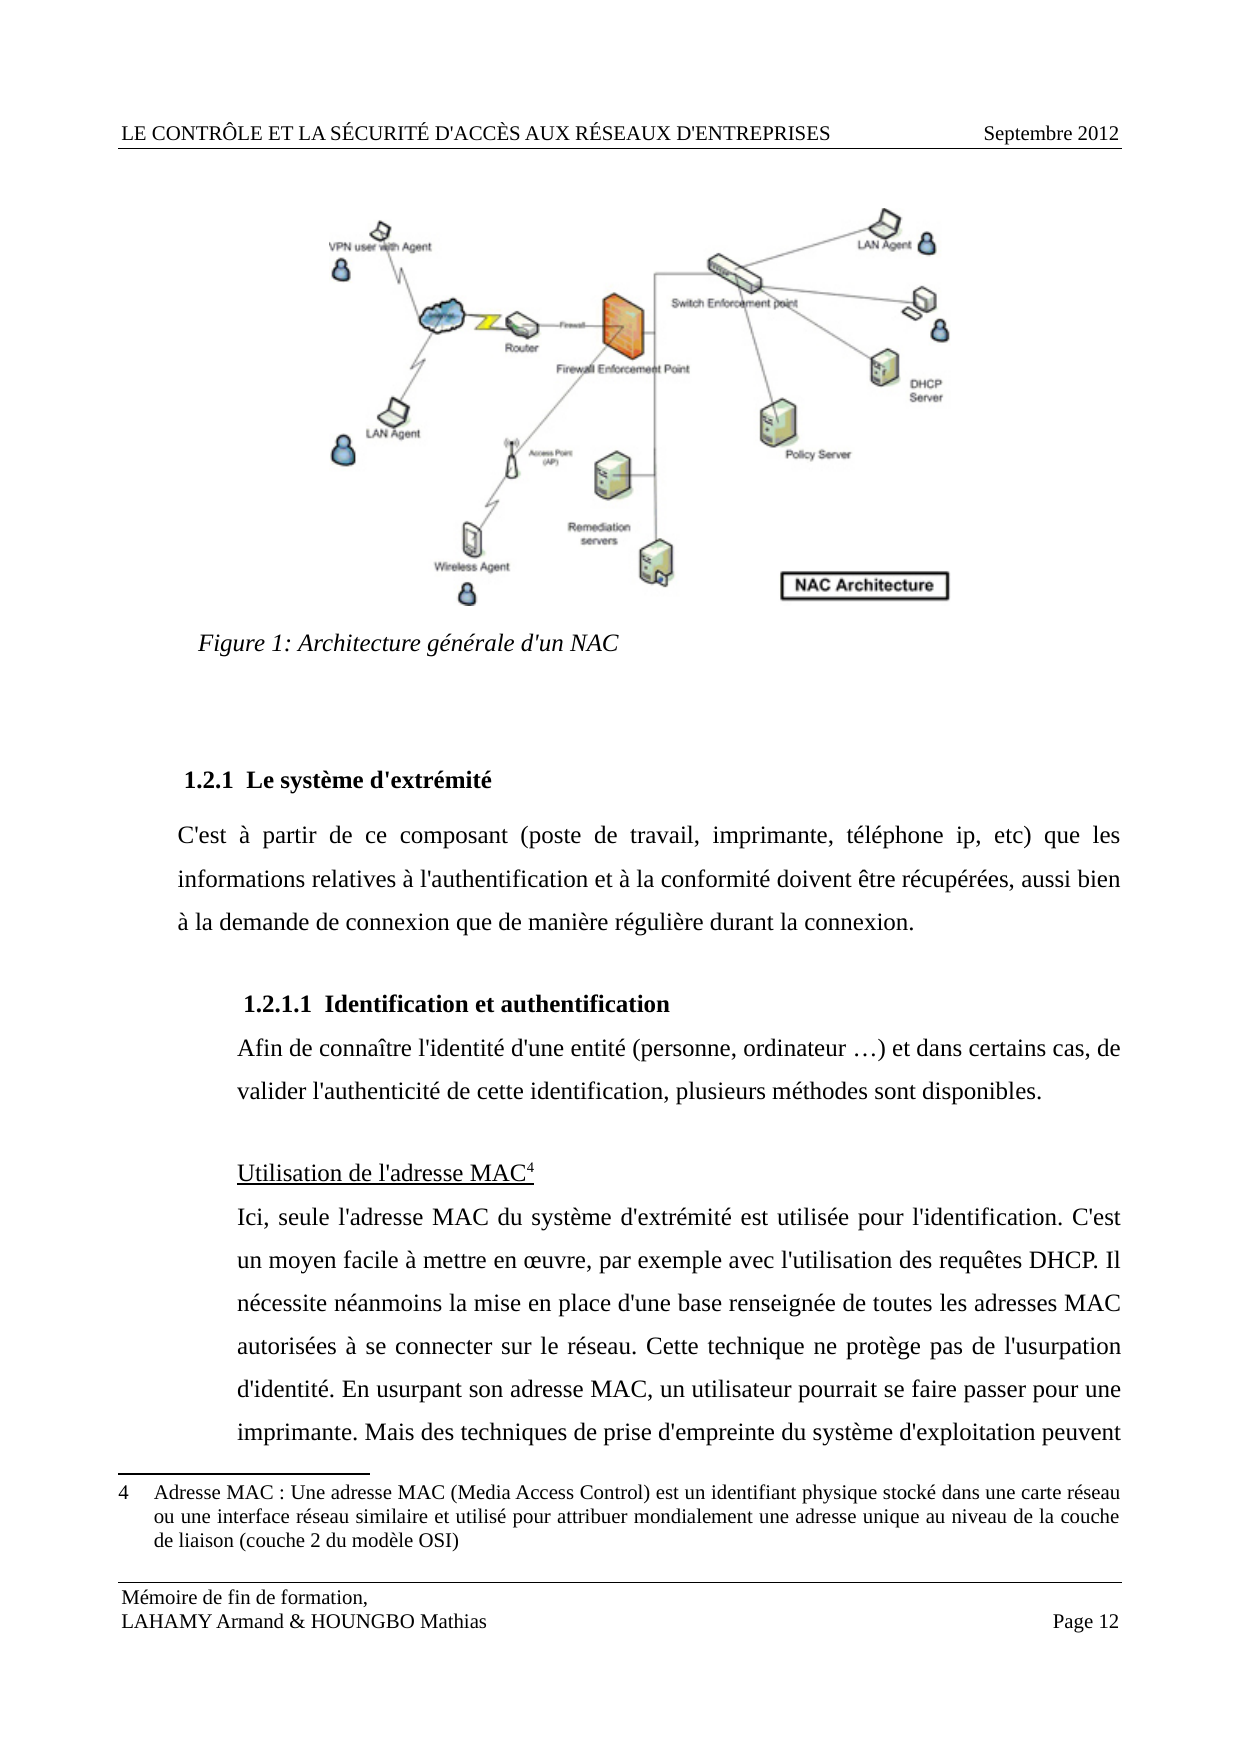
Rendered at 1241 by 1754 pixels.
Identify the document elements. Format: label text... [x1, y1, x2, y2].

text Figure 1: Architecture générale d'un NAC [198, 628, 1082, 657]
text C'est à partir de ce composant (poste de travail, imprimante, téléphone ip, etc) que les informations relatives à l'authentification et à la conformité doivent être récupérées, aussi bien à la demande de connexion que de manière régulière durant la connexion. [177, 821, 1122, 936]
subtitle 1.2.1 Le système d'extrémité [177, 765, 1122, 794]
picture [329, 208, 951, 606]
text Adresse MAC : Une adresse MAC (Media Access Control) est un identifiant physique stocké dans une carte réseau ou une interface réseau similaire et utilisé pour attribuer mondialement une adresse unique au niveau de la couche de liaison (couche 2 du modèle OSI) [118, 1480, 1122, 1552]
text Utilisation de l'adresse MAC [237, 1158, 1122, 1187]
text Afin de connaître l'identité d'une entité (personne, ordinateur …) et dans certains cas, de valider l'authenticité de cette identification, plusieurs méthodes sont disponibles. [237, 1033, 1122, 1104]
text 1.2.1.1 Identification et authentification [237, 989, 1122, 1018]
text Ici, seule l'adresse MAC du système d'extrémité est utilisée pour l'identification. C'est un moyen facile à mettre en œuvre, par exemple avec l'utilisation des requêtes DHCP. Il nécessite néanmoins la mise en place d'une base renseignée de toutes les adresses MAC autorisées à se connecter sur le réseau. Cette technique ne protège pas de l'usurpation d'identité. En usurpant son adresse MAC, un utilisateur pourrait se faire passer pour une imprimante. Mais des techniques de prise d'empreinte du système d'exploitation peuvent [237, 1202, 1122, 1446]
